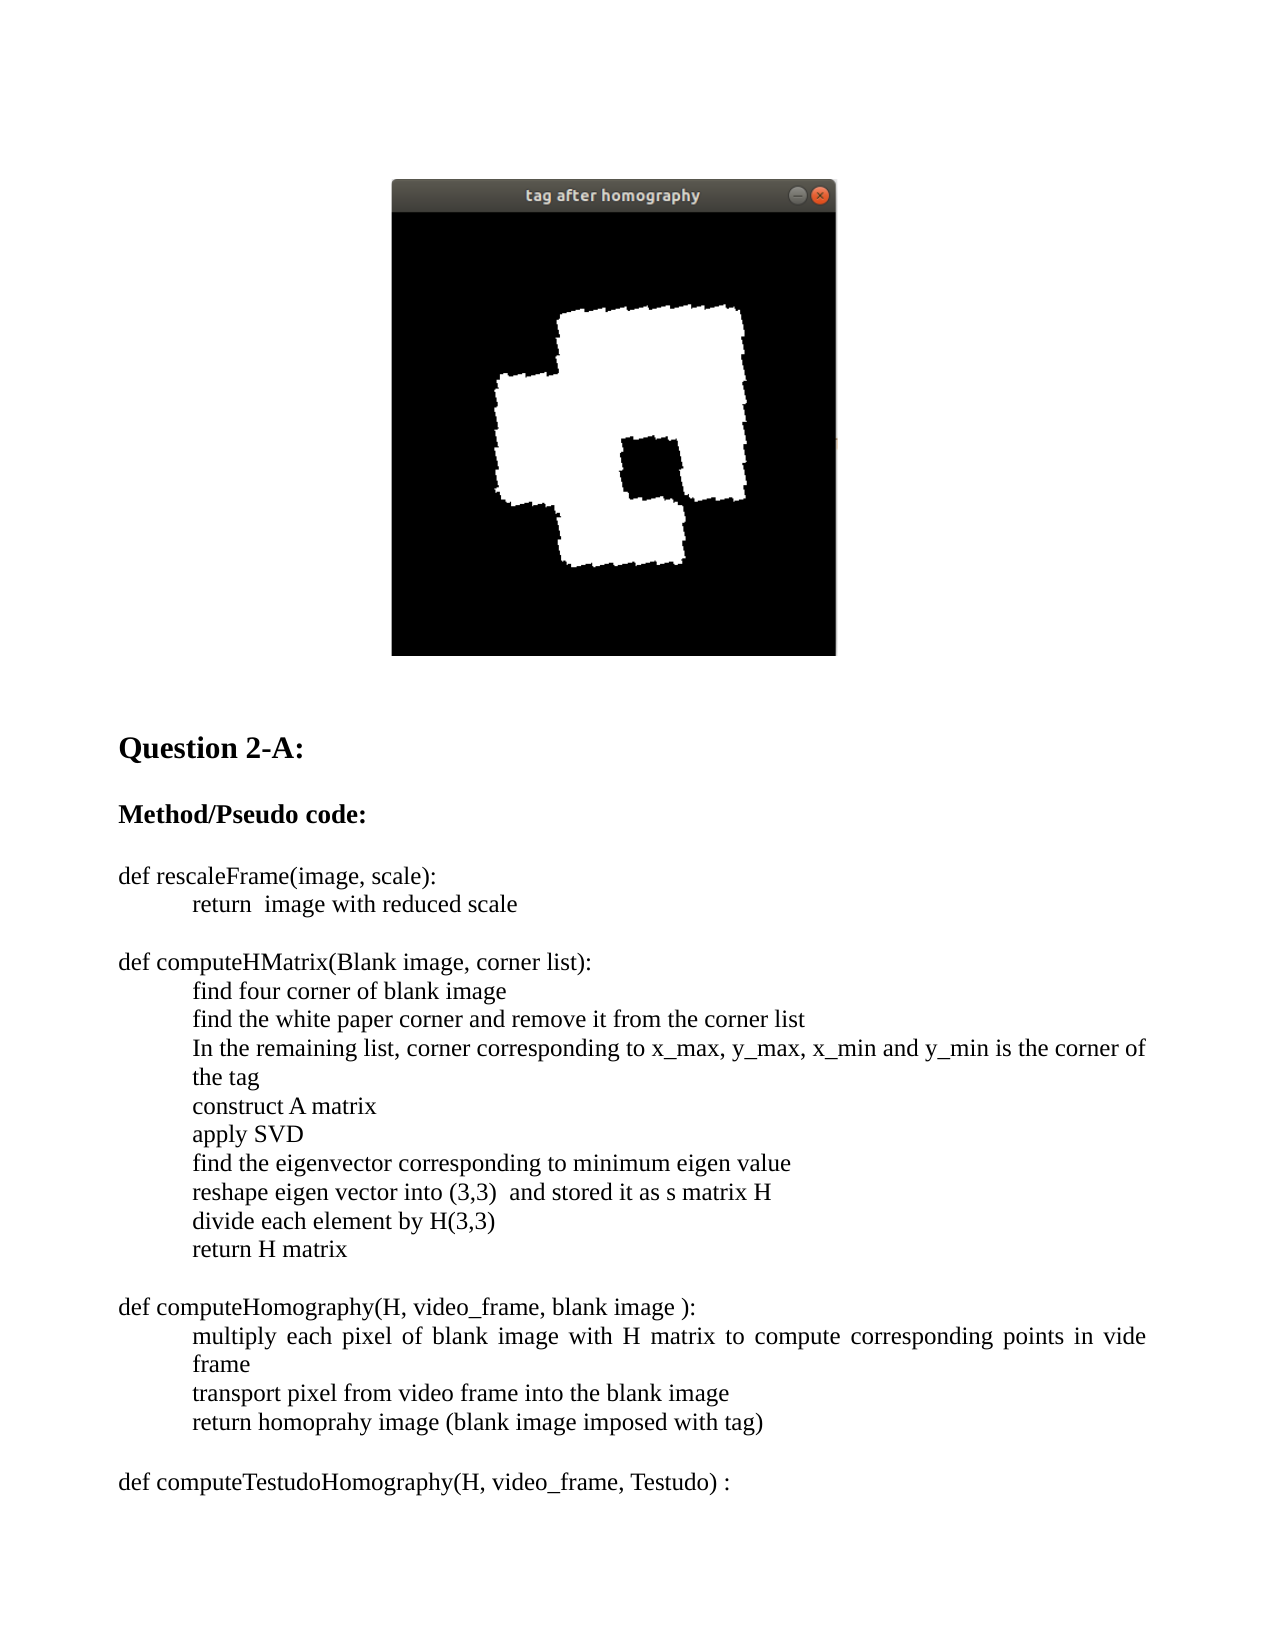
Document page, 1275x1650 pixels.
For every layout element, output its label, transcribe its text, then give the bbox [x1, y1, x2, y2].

text return H matrix [118, 1234, 1157, 1263]
text Question 2-A: [118, 729, 1157, 765]
text def computeHomography(H, video_frame, blank image ): [118, 1292, 1157, 1321]
text find the eigenvector corresponding to minimum eigen value [118, 1148, 1157, 1177]
text transport pixel from video frame into the blank image [118, 1378, 1157, 1407]
text find the white paper corner and remove it from the corner list [118, 1004, 1157, 1033]
text def rescaleFrame(image, scale): [118, 861, 1157, 889]
text In the remaining list, corner corresponding to x_max, y_max, x_min and y_min is the corner of [118, 1033, 1157, 1062]
text find four corner of blank image [118, 976, 1157, 1004]
text apply SVD [118, 1119, 1157, 1148]
text Method/Pseudo code: [118, 798, 1157, 830]
text return homoprahy image (blank image imposed with tag) [118, 1407, 1157, 1436]
text construct A matrix [118, 1091, 1157, 1119]
text multiply each pixel of blank image with H matrix to compute corresponding points in vide frame [118, 1321, 1157, 1378]
text def computeTestudoHomography(H, video_frame, Testudo) : [118, 1467, 1157, 1496]
picture [391, 179, 838, 656]
text divide each element by H(3,3) [118, 1206, 1157, 1234]
text reshape eigen vector into (3,3) and stored it as s matrix H [118, 1177, 1157, 1206]
text def computeHMatrix(Blank image, corner list): [118, 947, 1157, 976]
text return image with reduced scale [118, 889, 1157, 918]
text the tag [118, 1062, 1157, 1091]
